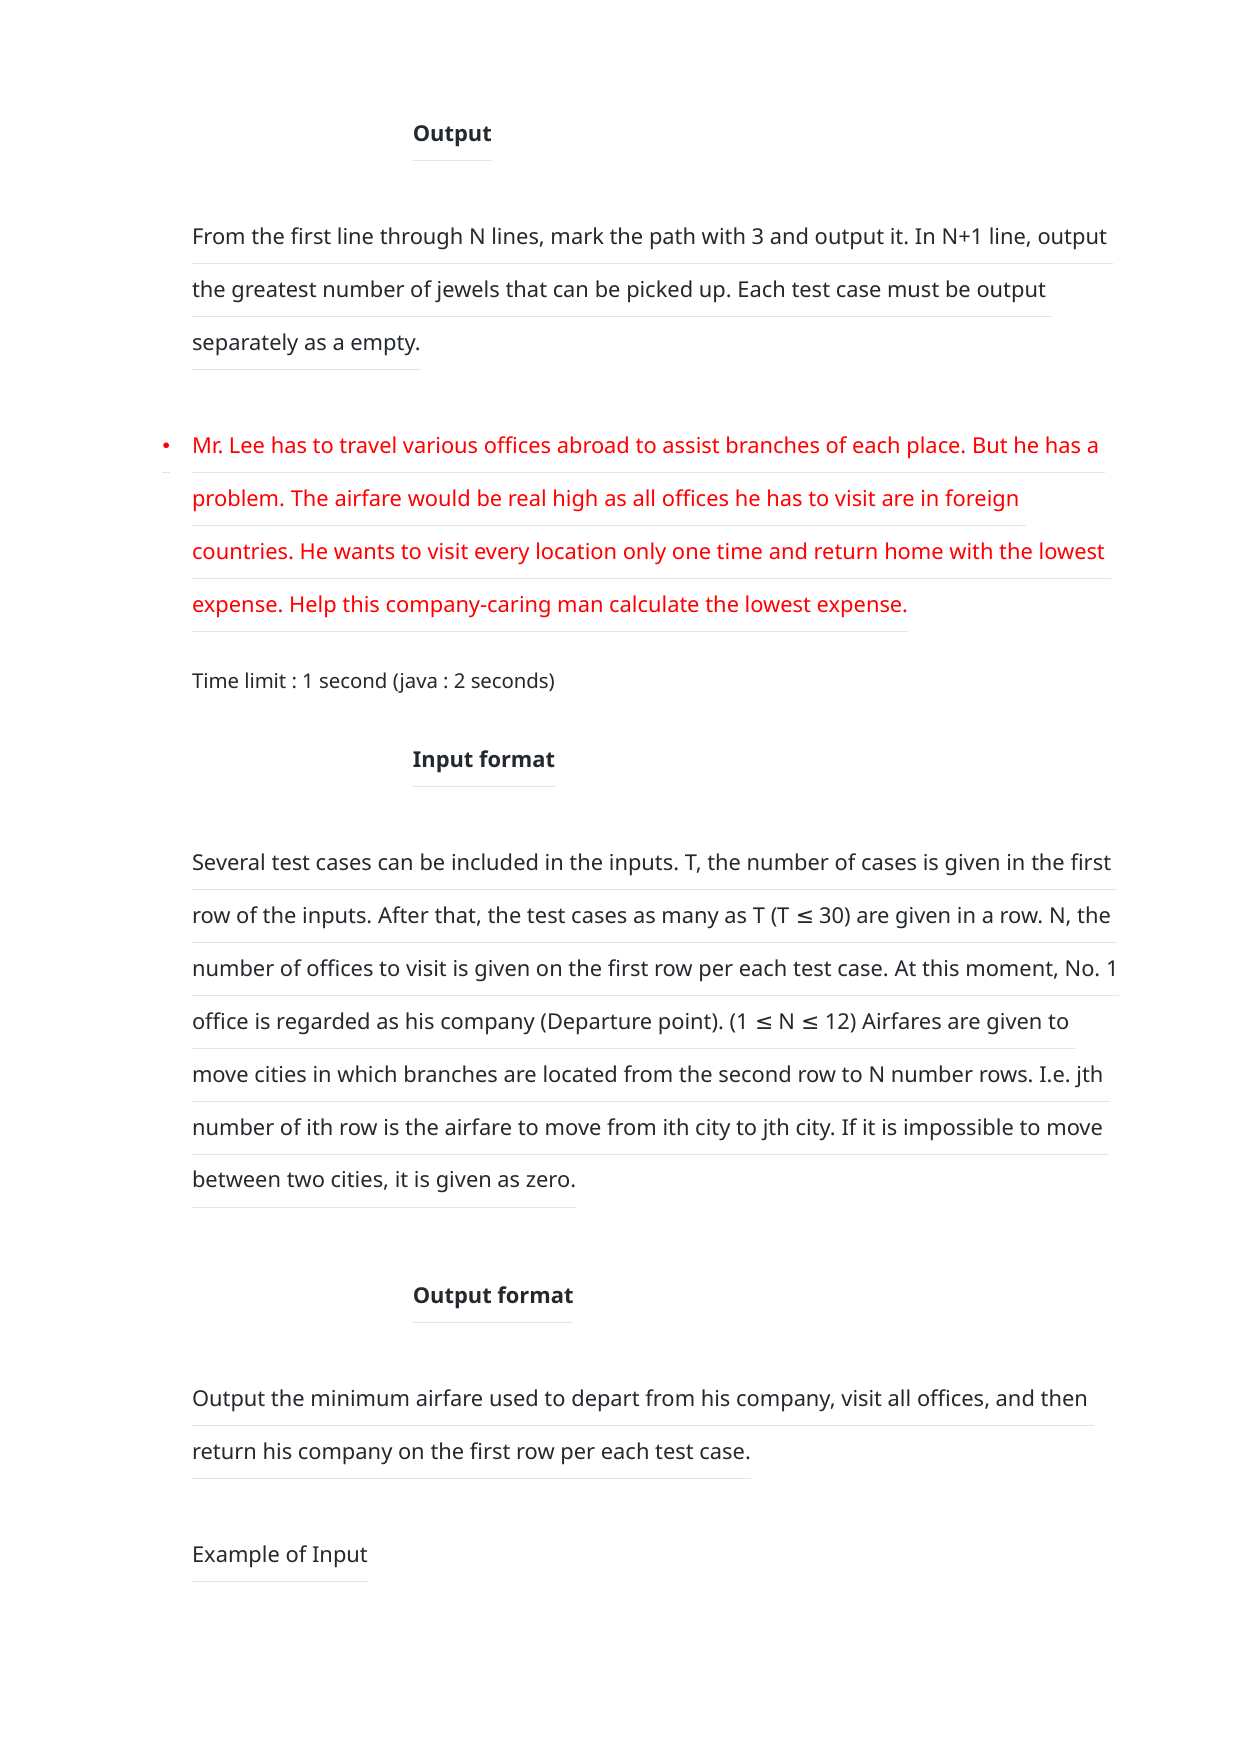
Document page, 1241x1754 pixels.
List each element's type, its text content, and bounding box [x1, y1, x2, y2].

subtitle Output format [383, 1280, 1122, 1322]
subtitle Input format [383, 744, 1122, 786]
list Several test cases can be included in the inputs. T, the number of cases is given in the first row of the inputs. After that, the test cases as many as T (T ≤ 30) are given in a row. N, the number of offices to visit is given on the first row per each test case. At this moment, No. 1 office is regarded as his company (Departure point). (1 ≤ N ≤ 12) Airfares are given to move cities in which branches are located from the second row to N number rows. I.e. jth number of ith row is the airfare to move from ith city to jth city. If it is impossible to move between two cities, it is given as zero. [162, 847, 1122, 1207]
list Output the minimum airfare used to depart from his company, visit all offices, and then return his company on the first row per each test case. [162, 1383, 1122, 1478]
list Mr. Lee has to travel various offices abroad to assist branches of each place. But he has a problem. The airfare would be real high as all offices he has to visit are in foreign countries. He wants to visit every location only one time and return home with the lowest expense. Help this company-caring man calculate the lowest expense. [162, 430, 1122, 631]
list Time limit : 1 second (java : 2 seconds) [162, 666, 1122, 694]
list Example of Input [162, 1539, 1122, 1581]
subtitle Output [383, 118, 1122, 161]
list From the first line through N lines, mark the path with 3 and output it. In N+1 line, output the greatest number of jewels that can be picked up. Each test case must be output separately as a empty. [162, 221, 1122, 369]
